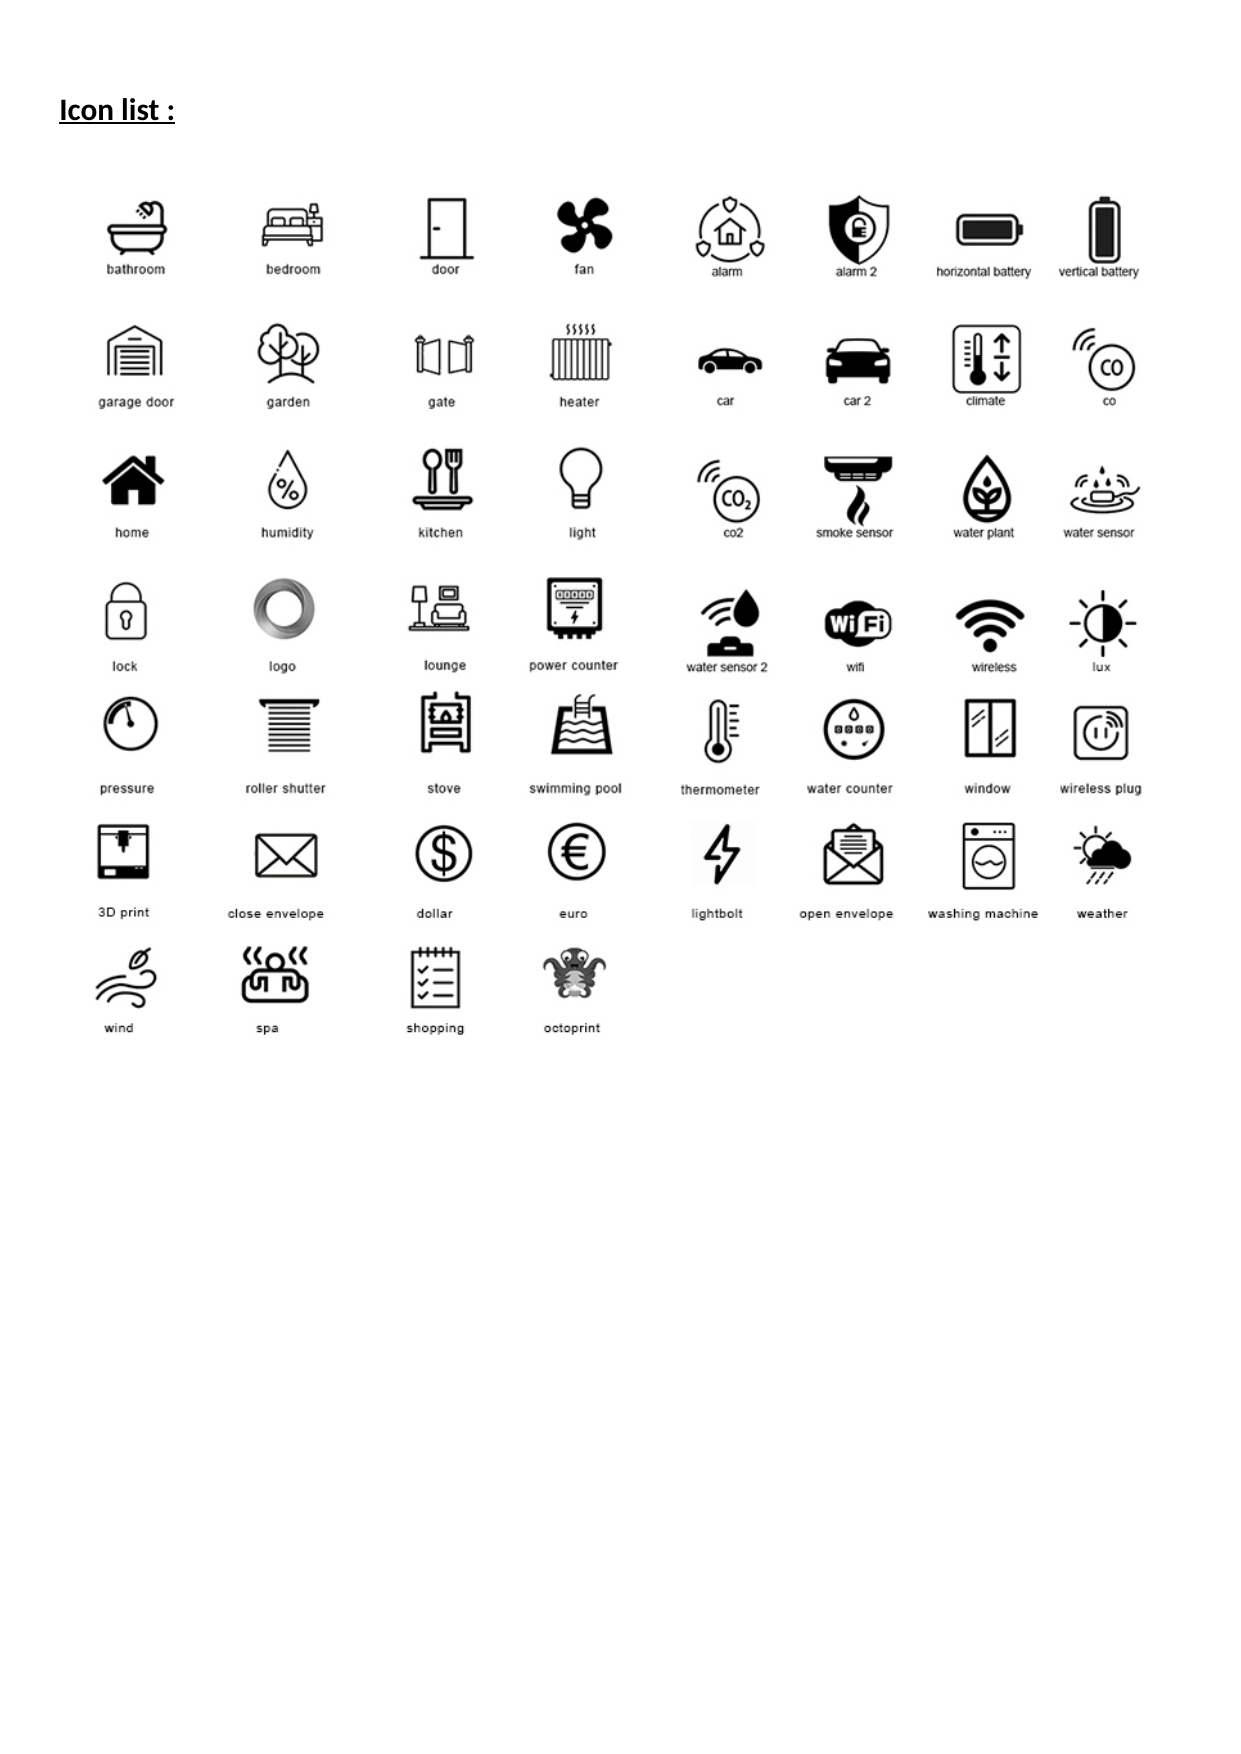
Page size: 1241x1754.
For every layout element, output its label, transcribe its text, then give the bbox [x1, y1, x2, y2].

picture [74, 165, 1166, 1076]
text Icon list : [59, 89, 1181, 128]
